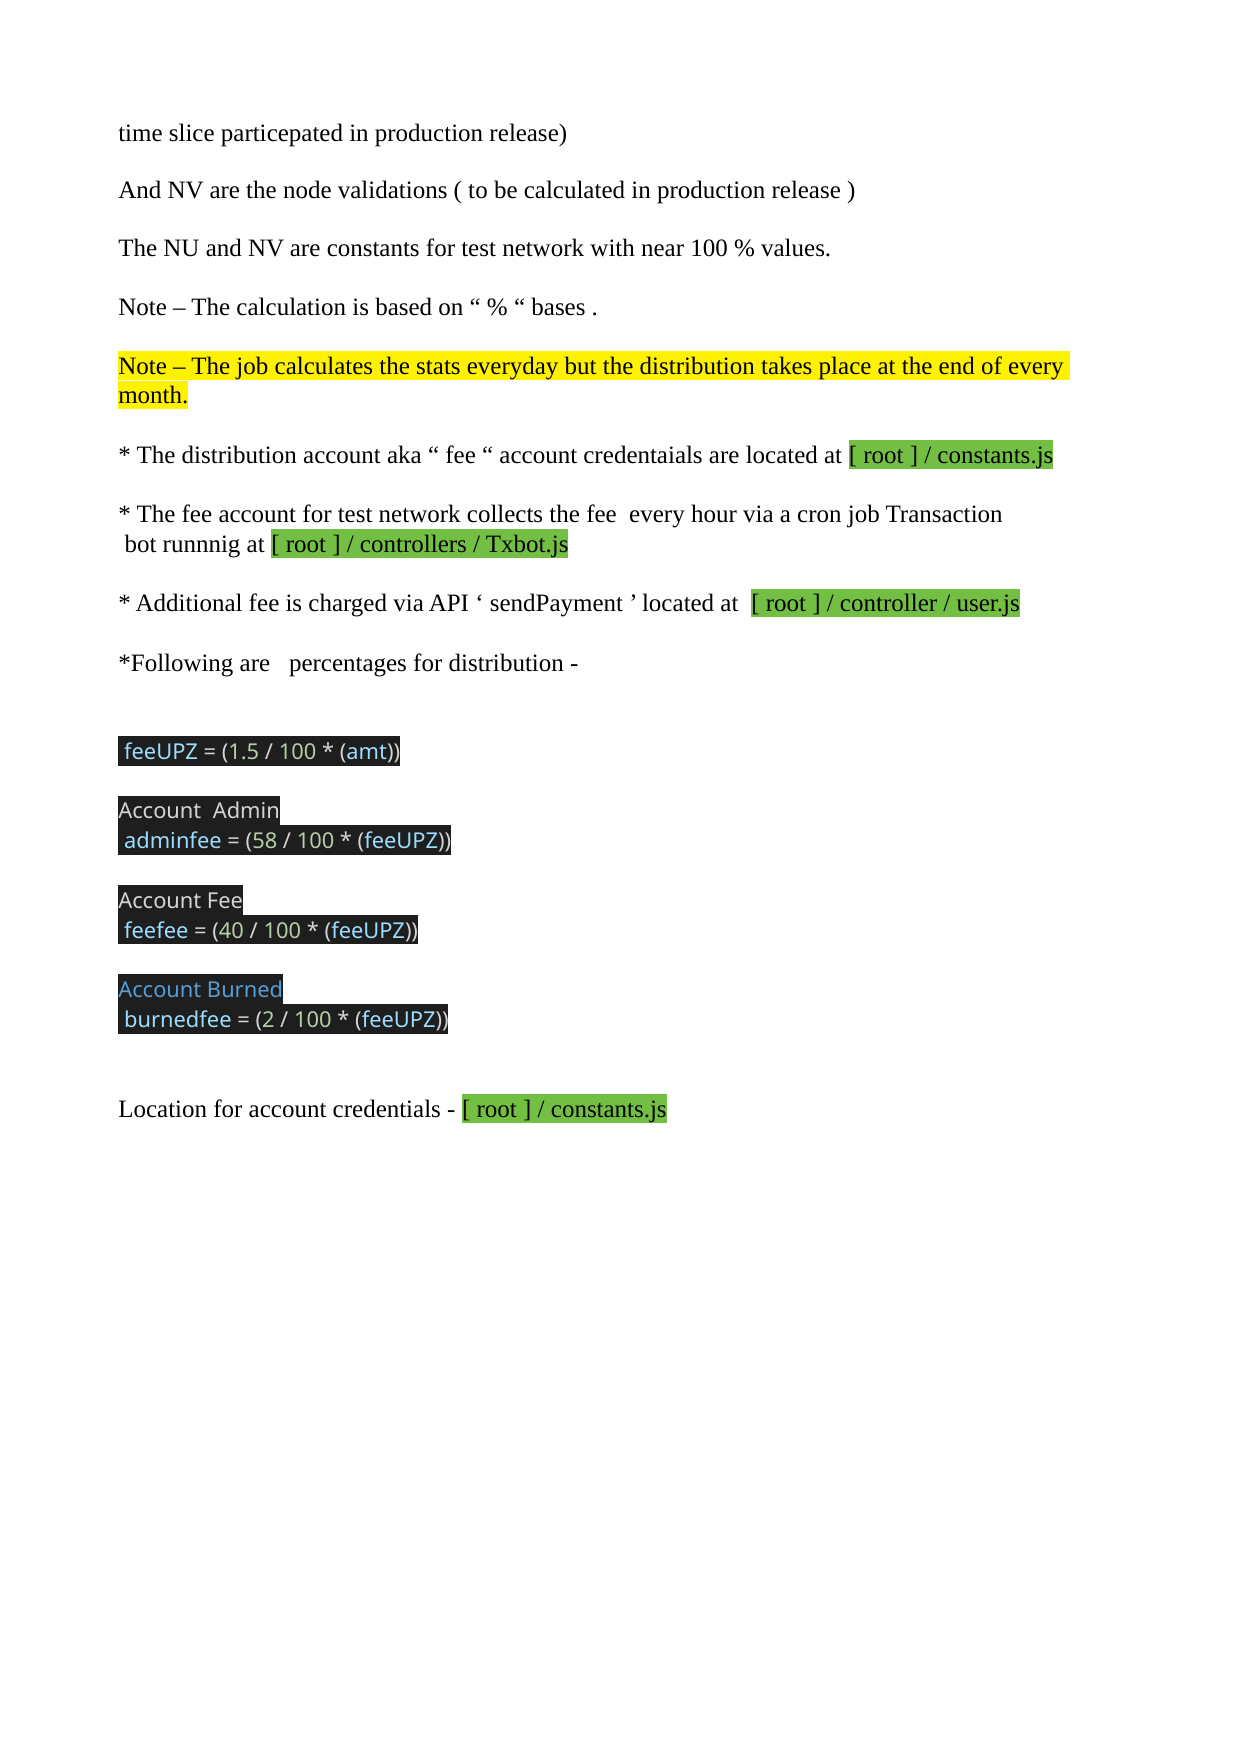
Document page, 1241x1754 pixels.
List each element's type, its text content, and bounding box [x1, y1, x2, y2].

text adminfee = (58 / 100 * (feeUPZ)) [118, 825, 1122, 855]
text * The fee account for test network collects the fee every hour via a cron job Transaction [118, 469, 1122, 528]
text And NV are the node validations ( to be calculated in production release ) The NU and NV are constants for test network with near 100 % values. [118, 176, 1122, 262]
text Location for account credentials - [ root ] / constants.js [118, 1093, 1122, 1123]
text feefee = (40 / 100 * (feeUPZ)) [118, 915, 1122, 944]
text burnedfee = (2 / 100 * (feeUPZ)) [118, 1004, 1122, 1034]
text * Additional fee is charged via API ‘ sendPayment ’ located at [ root ] / controller / user.js [118, 587, 1122, 617]
text Account Fee [118, 885, 1122, 915]
text Account Admin [118, 796, 1122, 825]
text *Following are percentages for distribution - [118, 647, 1122, 677]
text feeUPZ = (1.5 / 100 * (amt)) [118, 736, 1122, 766]
text Note – The job calculates the stats everyday but the distribution takes place at the end of every month. [118, 350, 1122, 409]
text Note – The calculation is based on “ % “ bases . [118, 291, 1122, 320]
text Account Burned [118, 974, 1122, 1004]
text * The distribution account aka “ fee “ account credentaials are located at [ root ] / constants.js [118, 439, 1122, 469]
text time slice particepated in production release) [118, 118, 1122, 176]
text bot runnnig at [ root ] / controllers / Txbot.js [118, 528, 1122, 558]
